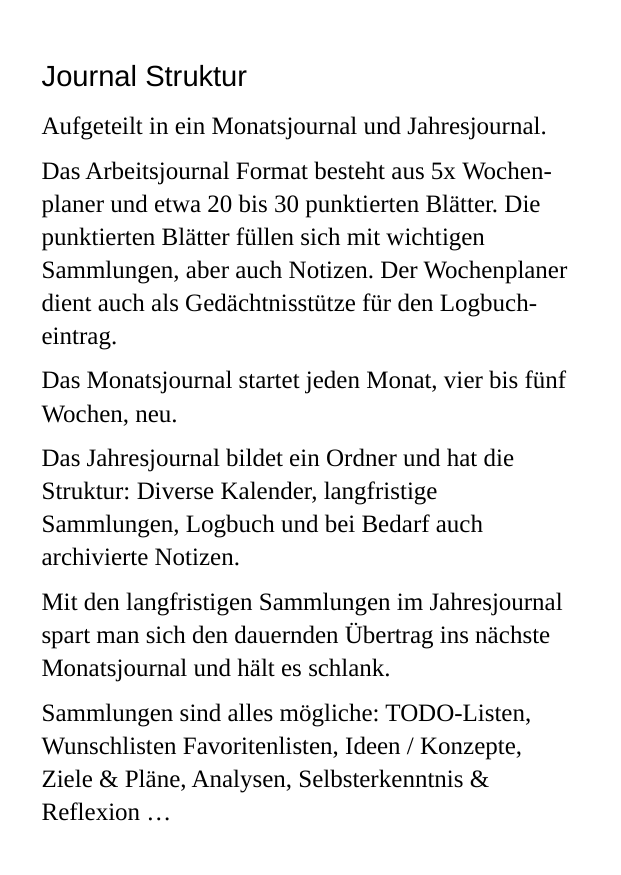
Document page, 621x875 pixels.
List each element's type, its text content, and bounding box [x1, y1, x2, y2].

subtitle Journal Struktur [41, 59, 579, 93]
text Das Arbeitsjournal Format besteht aus 5x Wochen­planer und etwa 20 bis 30 punktierten Blätter. Die punktierten Blätter füllen sich mit wichtigen Sammlungen, aber auch Notizen. Der Wochen­planer dient auch als Gedächtnisstütze für den Logbuch­eintrag. [41, 156, 579, 349]
text Sammlungen sind alles mögliche: TODO-Listen, Wunschlisten Favoritenlisten, Ideen / Konzepte, Ziele & Pläne, Analysen, Selbsterkenntnis & Reflexion … [41, 698, 579, 826]
text Mit den langfristigen Sammlungen im Jahresjournal spart man sich den dauernden Übertrag ins nächste Monats­journal und hält es schlank. [41, 587, 579, 682]
text Aufgeteilt in ein Monatsjournal und Jahresjournal. [41, 111, 579, 140]
text Das Jahresjournal bildet ein Ordner und hat die Struktur: Diverse Kalender, langfristige Sammlungen, Logbuch und bei Bedarf auch archivierte Notizen. [41, 443, 579, 571]
text Das Monatsjournal startet jeden Monat, vier bis fünf Wochen, neu. [41, 366, 579, 427]
